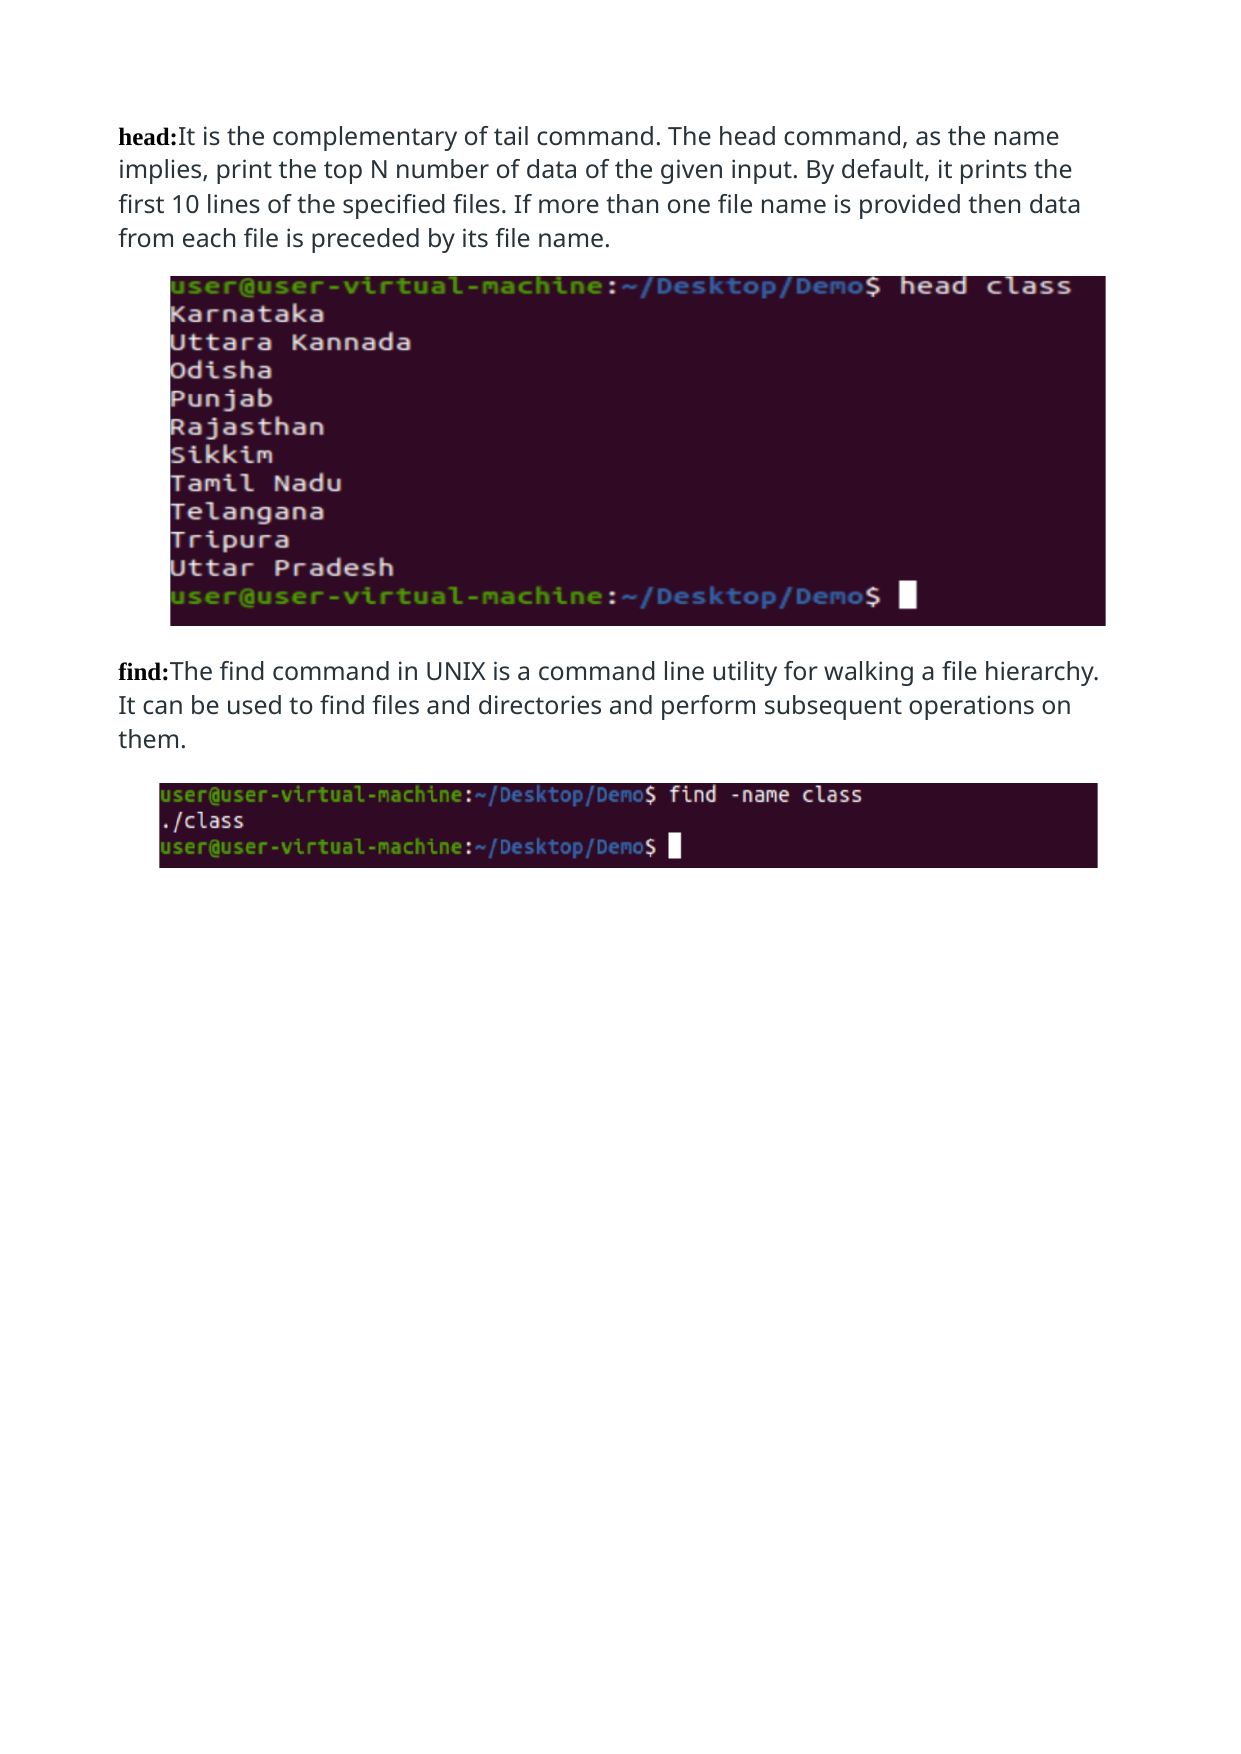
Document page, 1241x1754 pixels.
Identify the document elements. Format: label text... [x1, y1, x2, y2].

text head:It is the complementary of tail command. The head command, as the name implies, print the top N number of data of the given input. By default, it prints the first 10 lines of the specified files. If more than one file name is provided then data from each file is preceded by its file name. [118, 118, 1122, 254]
text find:The find command in UNIX is a command line utility for walking a file hierarchy. It can be used to find files and directories and perform subsequent operations on them. [118, 654, 1122, 756]
picture [170, 276, 1106, 626]
picture [159, 783, 1098, 868]
